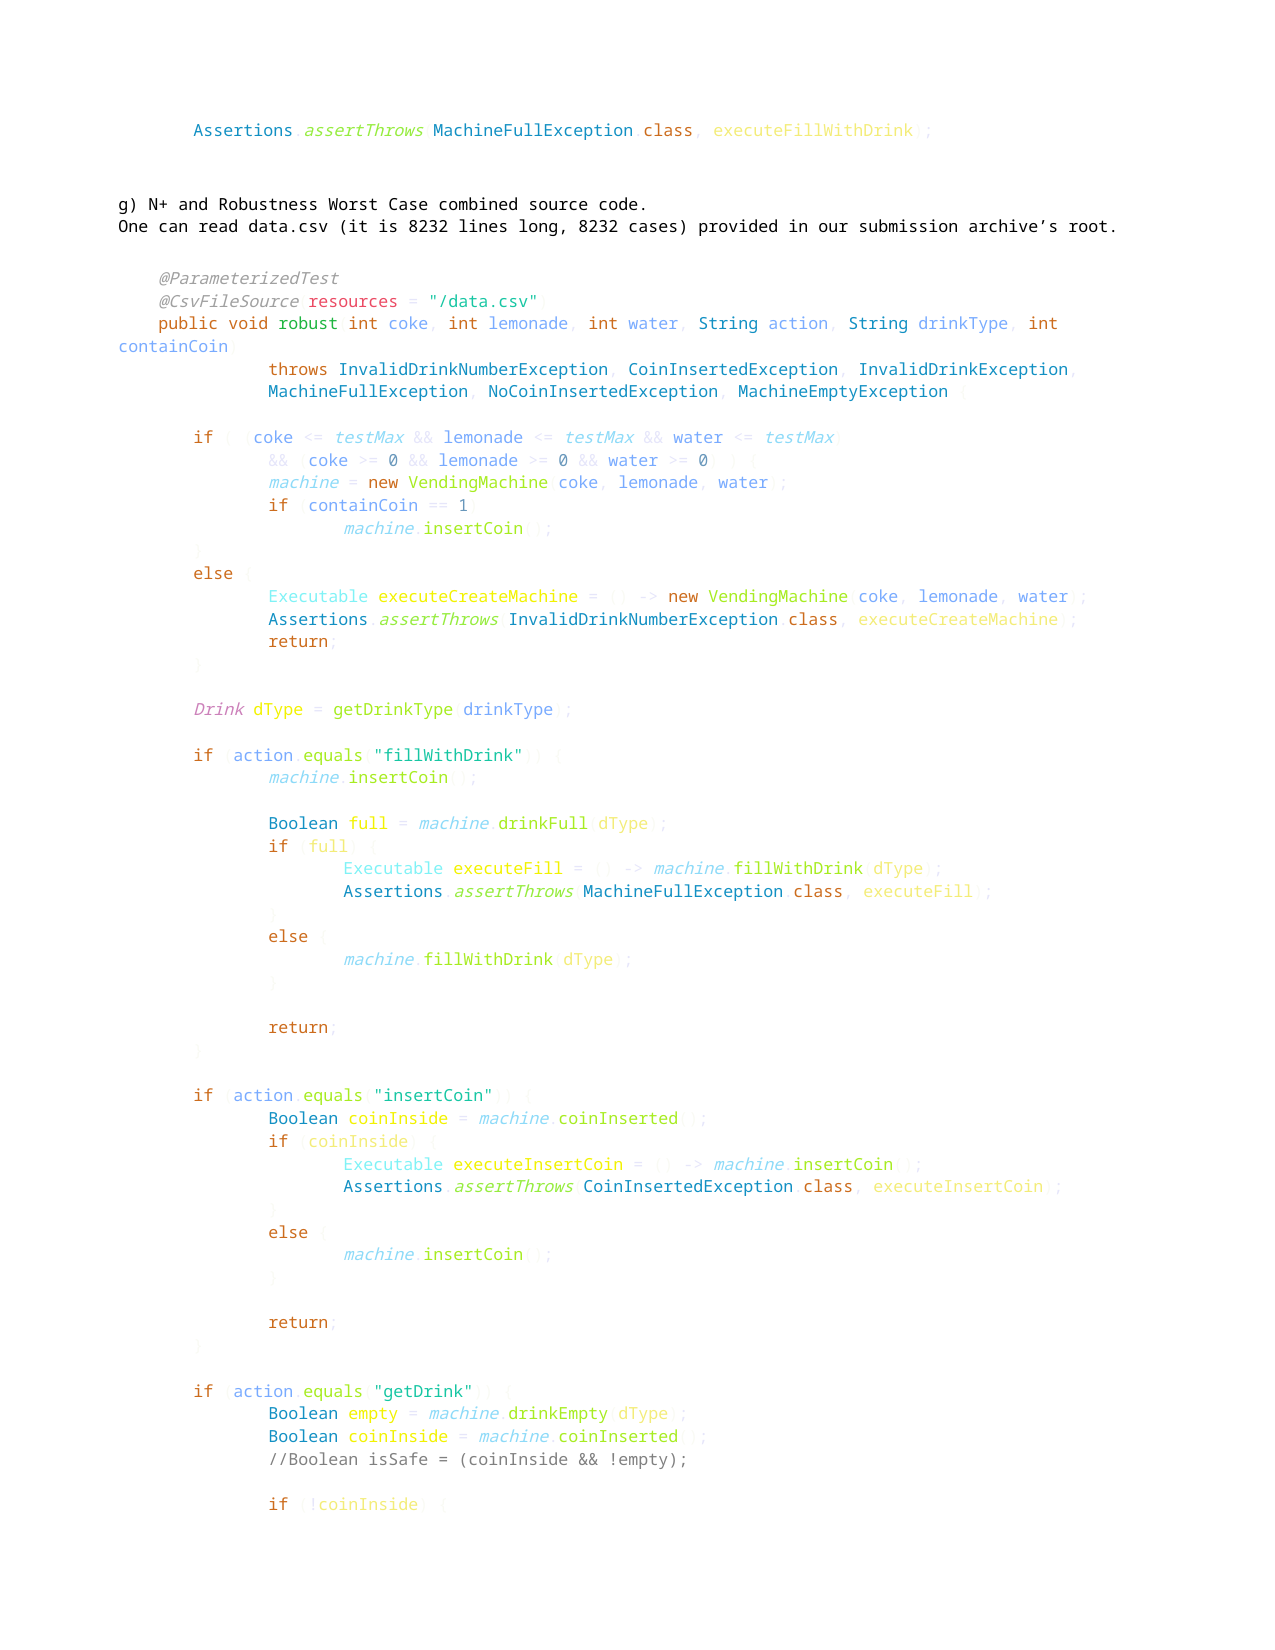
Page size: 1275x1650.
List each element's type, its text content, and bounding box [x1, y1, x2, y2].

text if (!coinInside) { [118, 1493, 1157, 1515]
text if (containCoin == 1) [118, 493, 1157, 516]
text //Boolean isSafe = (coinInside && !empty); [118, 1447, 1157, 1470]
text Assertions.assertThrows(MachineFullException.class, executeFill); [118, 879, 1157, 902]
text Boolean coinInside = machine.coinInserted(); [118, 1424, 1157, 1447]
text @CsvFileSource(resources = "/data.csv") [118, 289, 1157, 312]
text MachineFullException, NoCoinInsertedException, MachineEmptyException { [118, 380, 1157, 403]
text } [118, 1266, 1157, 1288]
text machine.insertCoin(); [118, 766, 1157, 789]
text Boolean full = machine.drinkFull(dType); [118, 811, 1157, 834]
text if ( (coke <= testMax && lemonade <= testMax && water <= testMax) [118, 425, 1157, 448]
text if (full) { [118, 834, 1157, 857]
text machine.insertCoin(); [118, 1243, 1157, 1266]
text } [118, 652, 1157, 675]
text } [118, 970, 1157, 993]
text Boolean empty = machine.drinkEmpty(dType); [118, 1402, 1157, 1424]
text return; [118, 630, 1157, 652]
text else { [118, 925, 1157, 948]
text Assertions.assertThrows(InvalidDrinkNumberException.class, executeCreateMachine); [118, 607, 1157, 630]
text Boolean coinInside = machine.coinInserted(); [118, 1107, 1157, 1129]
text } [118, 1038, 1157, 1061]
text Executable executeInsertCoin = () -> machine.insertCoin(); [118, 1152, 1157, 1175]
text Assertions.assertThrows(MachineFullException.class, executeFillWithDrink); [118, 118, 1157, 141]
text if (coinInside) { [118, 1129, 1157, 1152]
text machine.insertCoin(); [118, 516, 1157, 539]
text else { [118, 562, 1157, 584]
text Assertions.assertThrows(CoinInsertedException.class, executeInsertCoin); [118, 1175, 1157, 1197]
text } [118, 1334, 1157, 1356]
text } [118, 902, 1157, 925]
text && (coke >= 0 && lemonade >= 0 && water >= 0) ) { [118, 448, 1157, 471]
text } [118, 539, 1157, 562]
text return; [118, 1016, 1157, 1038]
text machine.fillWithDrink(dType); [118, 948, 1157, 970]
text else { [118, 1220, 1157, 1243]
text throws InvalidDrinkNumberException, CoinInsertedException, InvalidDrinkException, [118, 357, 1157, 380]
text } [118, 1197, 1157, 1220]
text Executable executeCreateMachine = () -> new VendingMachine(coke, lemonade, water); [118, 584, 1157, 607]
text if (action.equals("getDrink")) { [118, 1379, 1157, 1402]
text if (action.equals("fillWithDrink")) { [118, 743, 1157, 766]
text Drink dType = getDrinkType(drinkType); [118, 698, 1157, 721]
text One can read data.csv (it is 8232 lines long, 8232 cases) provided in our submission archive’s root. [118, 215, 1157, 238]
text Executable executeFill = () -> machine.fillWithDrink(dType); [118, 857, 1157, 879]
text @ParameterizedTest [118, 266, 1157, 289]
text return; [118, 1311, 1157, 1334]
text public void robust(int coke, int lemonade, int water, String action, String drinkType, int containCoin) [118, 312, 1157, 357]
text if (action.equals("insertCoin")) { [118, 1084, 1157, 1107]
text machine = new VendingMachine(coke, lemonade, water); [118, 471, 1157, 493]
text g) N+ and Robustness Worst Case combined source code. [118, 192, 1157, 215]
